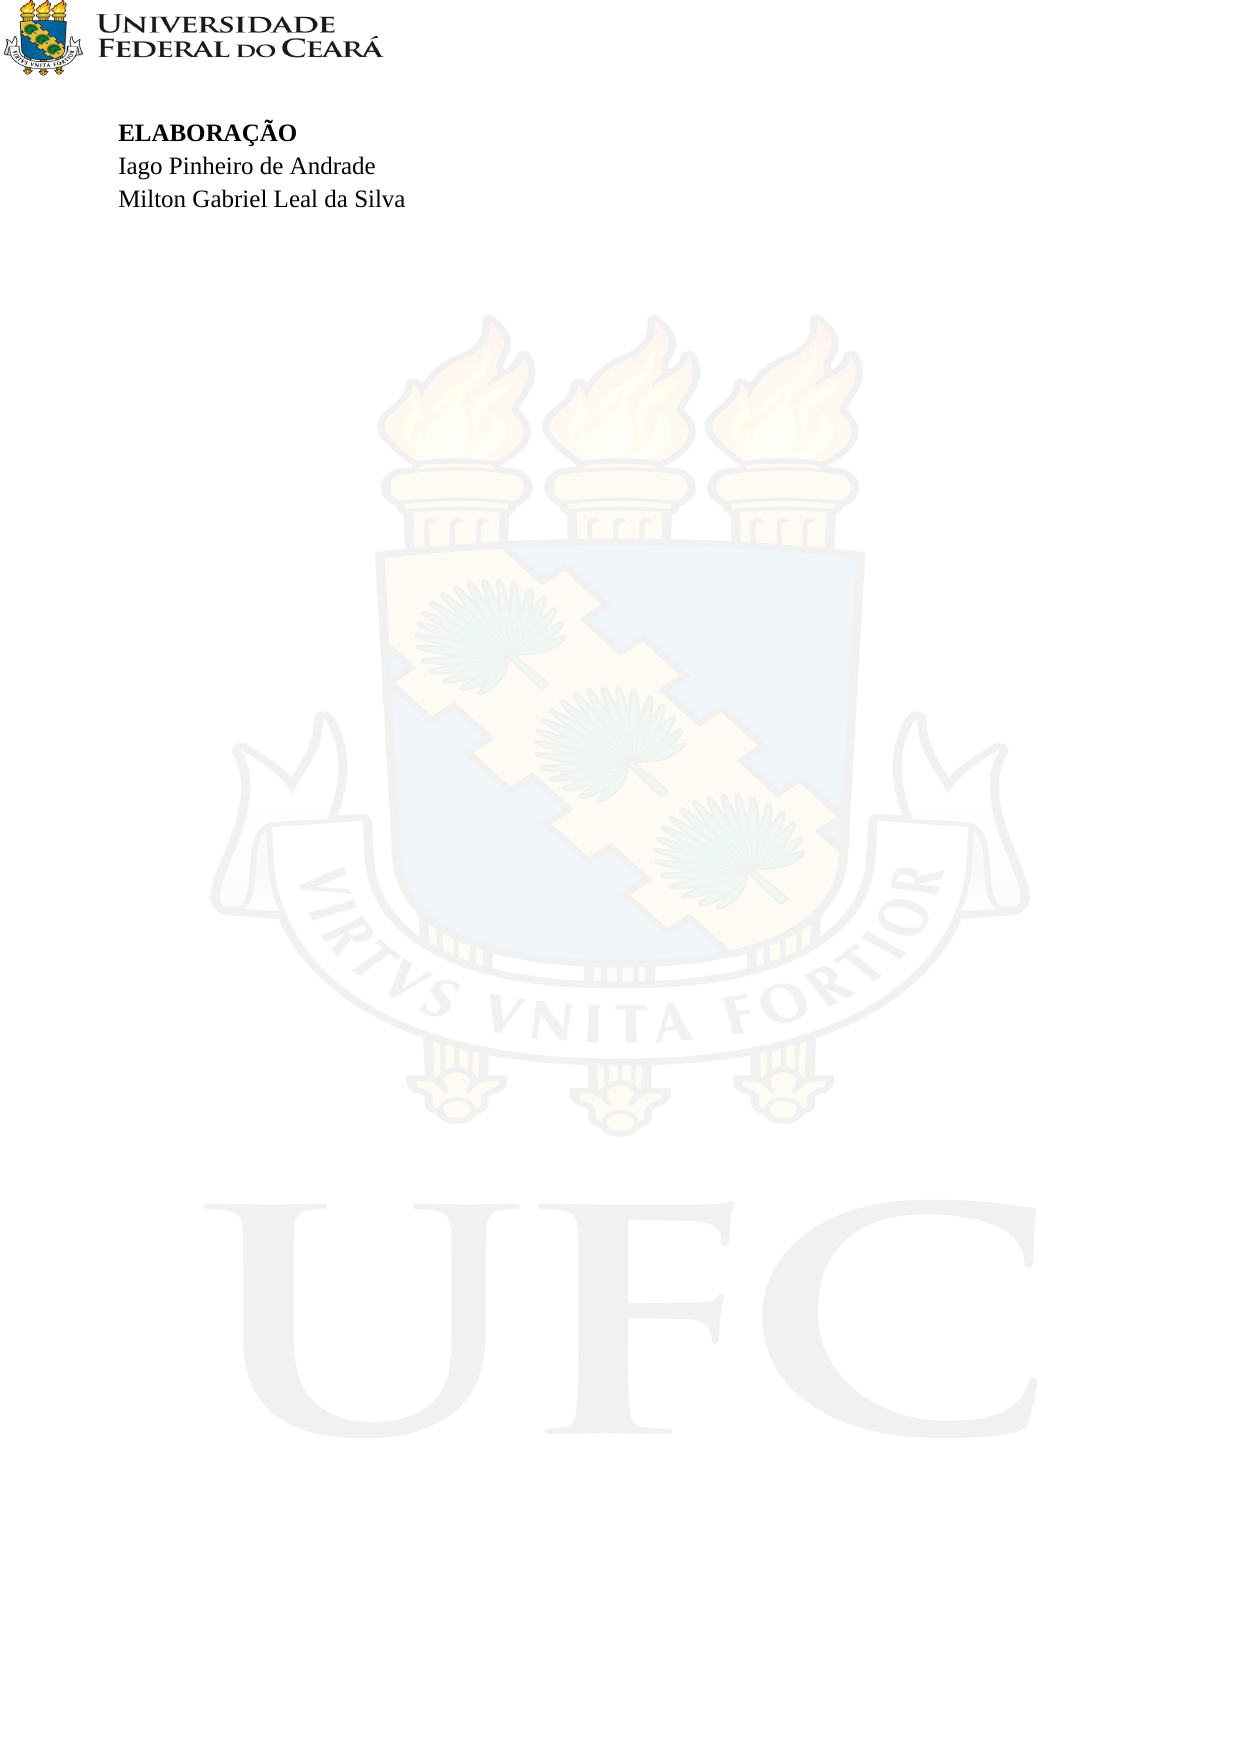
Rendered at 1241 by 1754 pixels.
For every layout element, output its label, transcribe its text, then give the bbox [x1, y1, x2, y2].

text ELABORAÇÃO Iago Pinheiro de Andrade Milton Gabriel Leal da Silva [118, 118, 1122, 213]
picture [0, 0, 384, 76]
